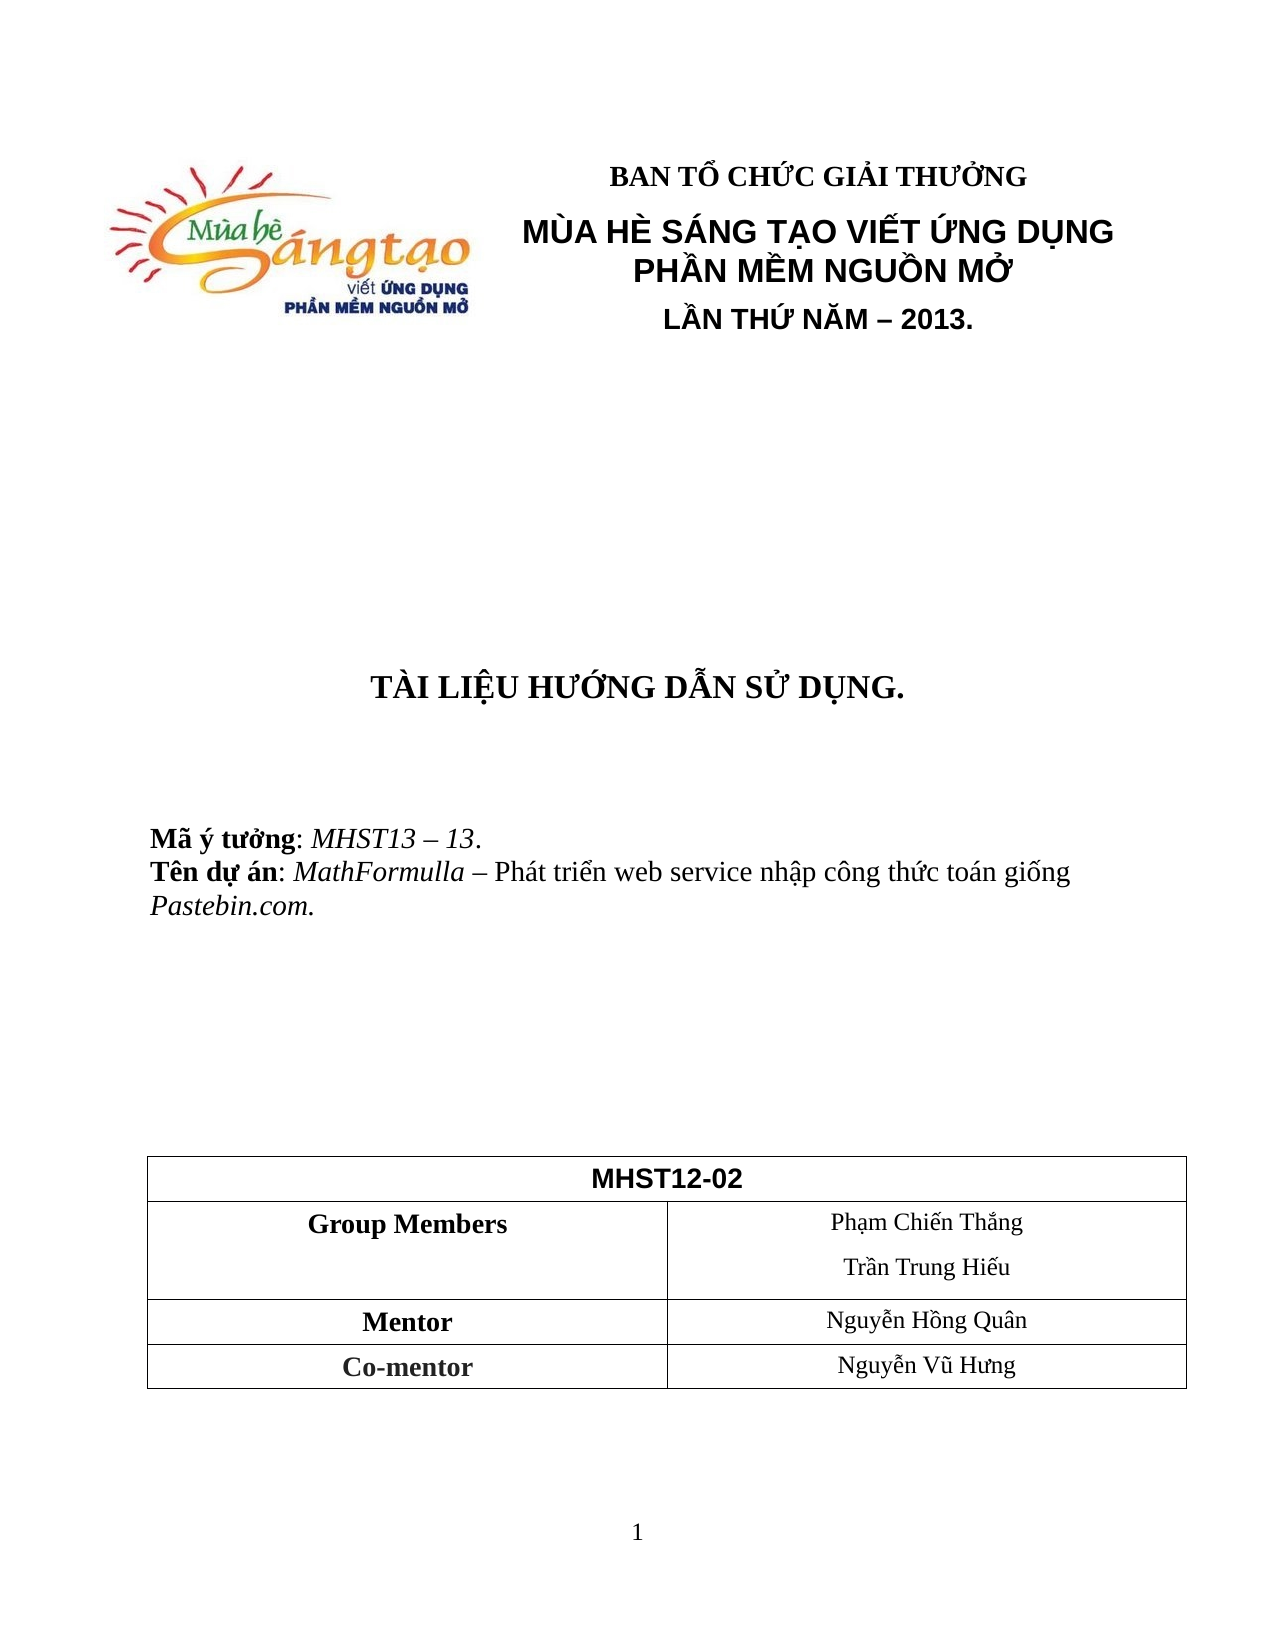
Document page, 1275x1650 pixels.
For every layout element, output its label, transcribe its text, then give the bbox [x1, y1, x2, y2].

text Mã ý tưởng: MHST13 – 13. [150, 821, 1125, 854]
picture [103, 150, 486, 341]
table_header [93, 150, 485, 552]
table_cell Group Members [148, 1202, 667, 1299]
table_cell Mentor [148, 1300, 667, 1344]
table_header BAN TỔ CHỨC GIẢI THƯỞNG MÙA HÈ SÁNG TẠO VIẾT ỨNG DỤNG PHẦN MỀM NGUỒN MỞ LẦN THỨ NĂM – 2013. [485, 150, 1152, 552]
table_cell Phạm Chiến Thắng Trần Trung Hiếu [668, 1202, 1186, 1299]
table_cell Nguyễn Hồng Quân [668, 1300, 1186, 1344]
text Tên dự án: MathFormulla – Phát triển web service nhập công thức toán giống Pastebin.com. [150, 854, 1125, 921]
text TÀI LIỆU HƯỚNG DẪN SỬ DỤNG. [150, 667, 1125, 706]
table_header MHST12-02 [148, 1157, 1186, 1201]
table_cell Co-mentor [148, 1345, 667, 1388]
table_cell Nguyễn Vũ Hưng [668, 1345, 1186, 1388]
